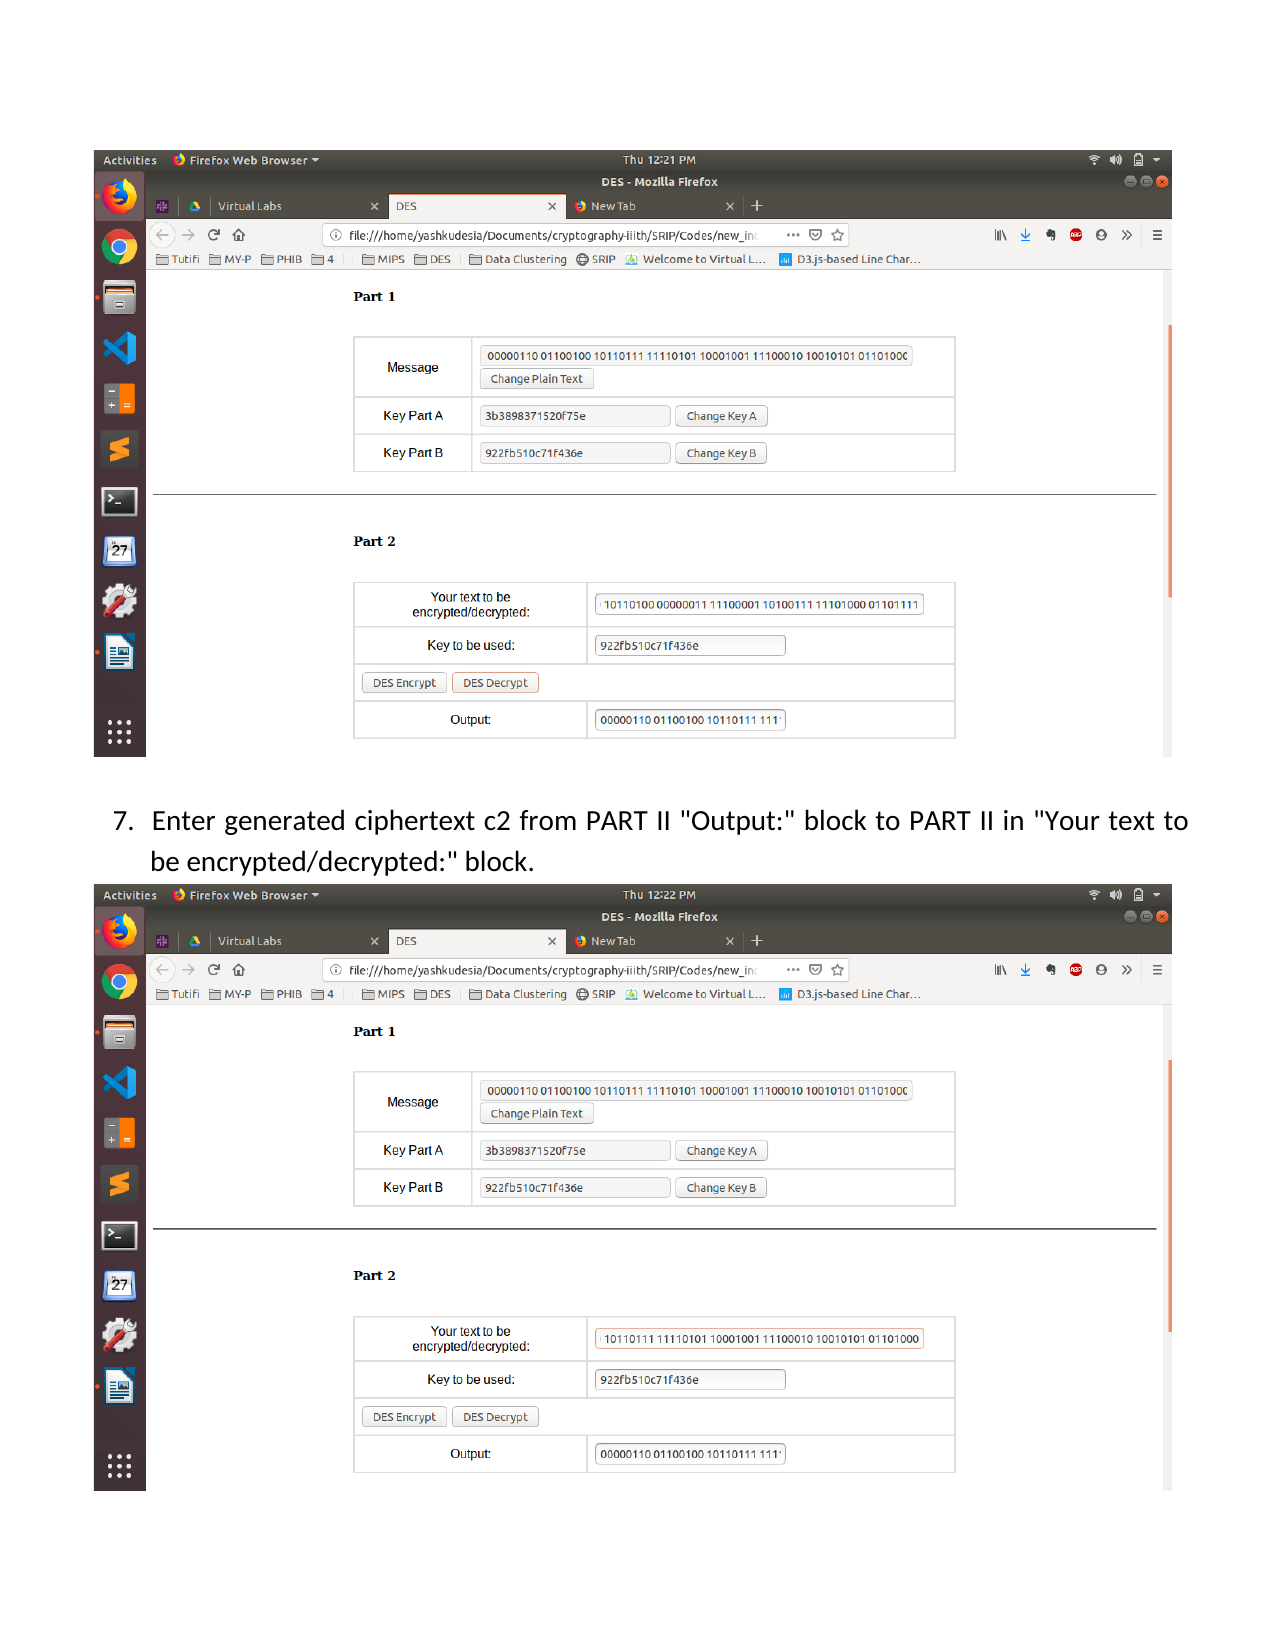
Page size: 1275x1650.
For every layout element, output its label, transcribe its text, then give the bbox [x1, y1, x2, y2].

text 7. Enter generated ciphertext c2 from PART II "Output:" block to PART II in "Your text to be encrypted/decrypted:" block. [112, 802, 1191, 879]
picture [93, 150, 1172, 757]
picture [93, 884, 1172, 1491]
